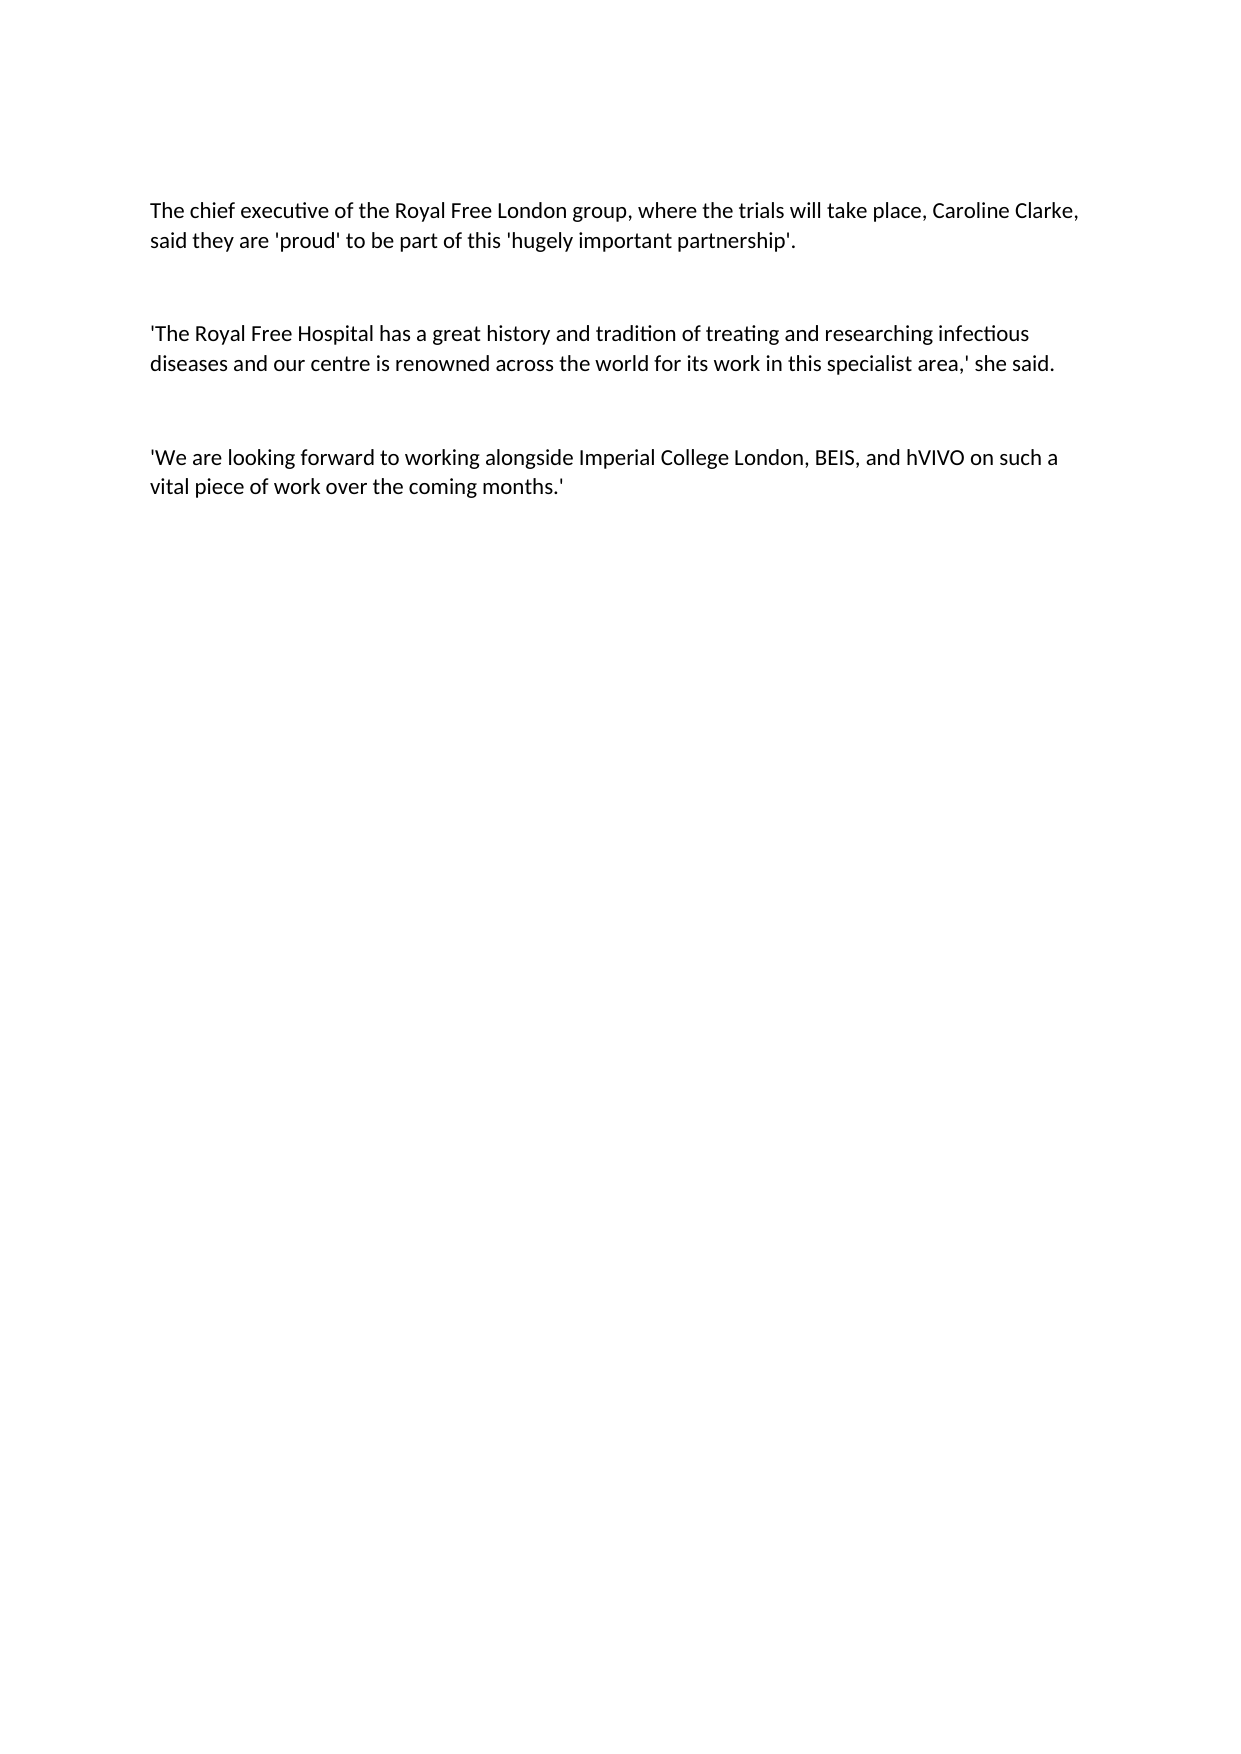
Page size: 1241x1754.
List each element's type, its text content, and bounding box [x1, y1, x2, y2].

text The chief executive of the Royal Free London group, where the trials will take place, Caroline Clarke, said they are 'proud' to be part of this 'hugely important partnership'. [150, 197, 1090, 254]
text 'The Royal Free Hospital has a great history and tradition of treating and researching infectious diseases and our centre is renowned across the world for its work in this specialist area,' she said. [150, 319, 1090, 377]
text 'We are looking forward to working alongside Imperial College London, BEIS, and hVIVO on such a vital piece of work over the coming months.' [150, 443, 1090, 501]
